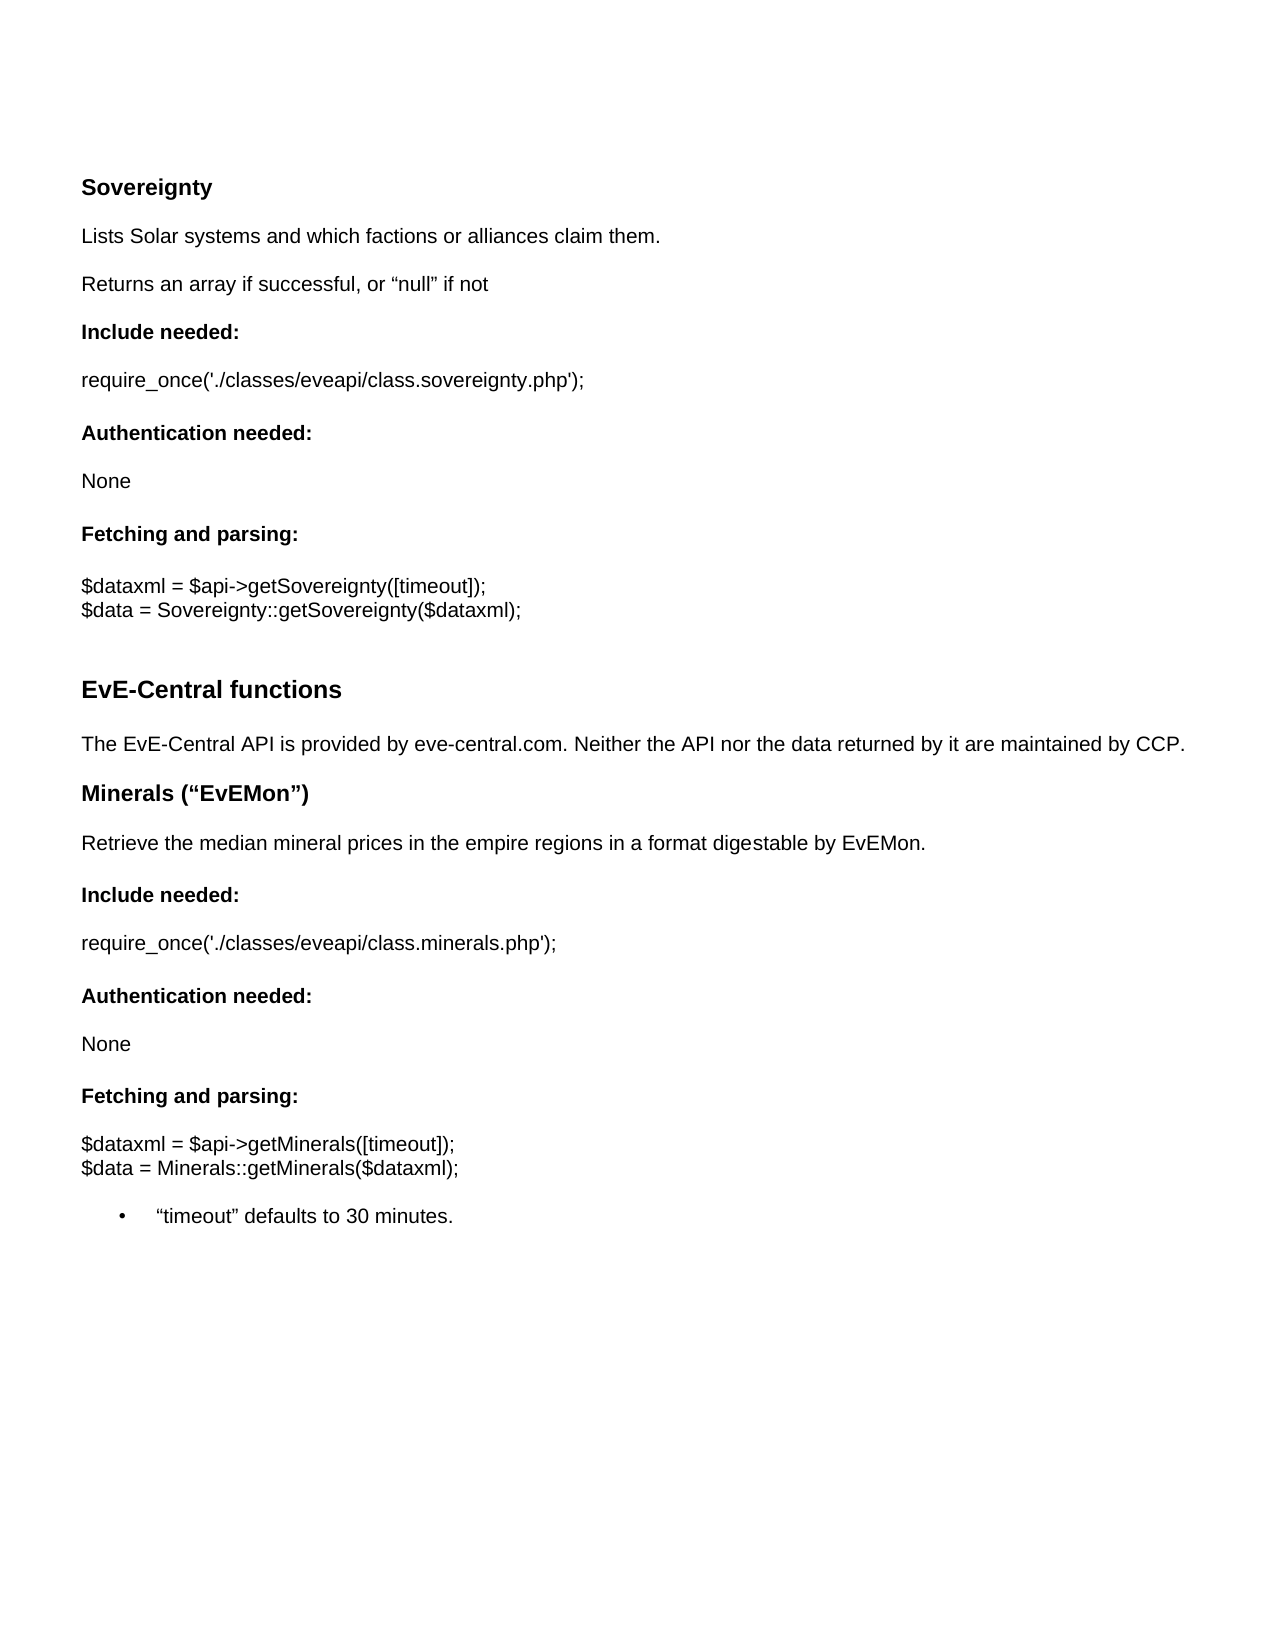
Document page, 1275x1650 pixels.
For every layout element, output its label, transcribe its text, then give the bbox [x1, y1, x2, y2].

text Authentication needed: [81, 421, 1198, 445]
text $dataxml = $api->getSovereignty([timeout]); [81, 574, 1198, 598]
text $data = Sovereignty::getSovereignty($dataxml); [81, 598, 1198, 622]
text EvE-Central functions [81, 675, 1198, 703]
list “timeout” defaults to 30 minutes. [119, 1204, 1198, 1228]
text Include needed: [81, 883, 1198, 907]
text require_once('./classes/eveapi/class.sovereignty.php'); [81, 368, 1198, 392]
text None [81, 1032, 1198, 1056]
text Authentication needed: [81, 984, 1198, 1008]
text Fetching and parsing: [81, 1084, 1198, 1108]
text Minerals (“EvEMon”) [81, 780, 1198, 806]
text Retrieve the median mineral prices in the empire regions in a format digestable by EvEMon. [81, 830, 1198, 854]
text Include needed: [81, 320, 1198, 344]
text require_once('./classes/eveapi/class.minerals.php'); [81, 931, 1198, 955]
text $data = Minerals::getMinerals($dataxml); [81, 1156, 1198, 1180]
text The EvE-Central API is provided by eve-central.com. Neither the API nor the data returned by it are maintained by CCP. [81, 732, 1198, 756]
text $dataxml = $api->getMinerals([timeout]); [81, 1132, 1198, 1156]
text Lists Solar systems and which factions or alliances claim them. [81, 224, 1198, 248]
text Fetching and parsing: [81, 521, 1198, 545]
text Sovereignty [81, 174, 1198, 200]
text Returns an array if successful, or “null” if not [81, 272, 1198, 296]
text None [81, 469, 1198, 493]
